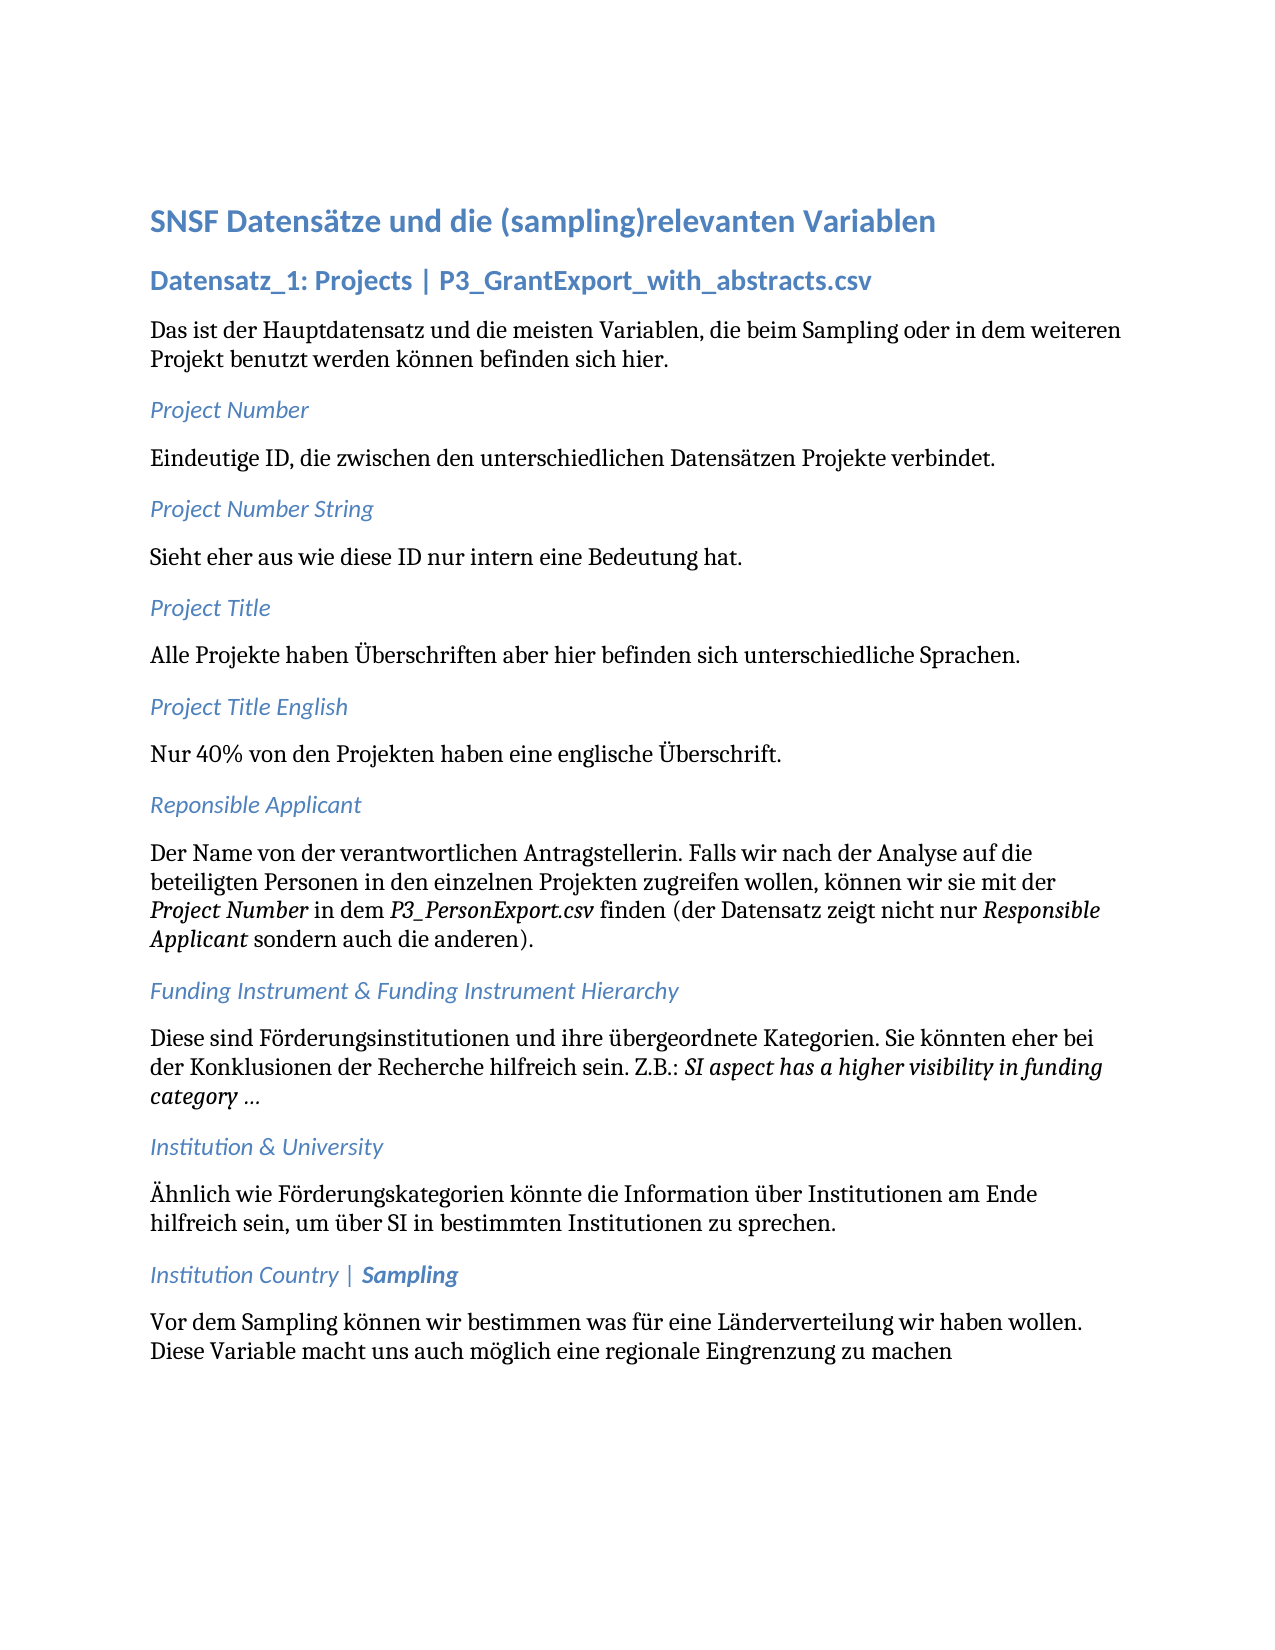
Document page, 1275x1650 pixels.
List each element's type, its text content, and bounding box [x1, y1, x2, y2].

text Eindeutige ID, die zwischen den unterschiedlichen Datensätzen Projekte verbindet. [150, 443, 1125, 472]
subtitle Project Title English [150, 691, 1125, 721]
subtitle Institution & University [150, 1131, 1125, 1162]
subtitle Project Title [150, 592, 1125, 622]
subtitle Funding Instrument & Funding Instrument Hierarchy [150, 975, 1125, 1005]
text Das ist der Hauptdatensatz und die meisten Variablen, die beim Sampling oder in dem weiteren Projekt benutzt werden können befinden sich hier. [150, 316, 1125, 373]
text Sieht eher aus wie diese ID nur intern eine Bedeutung hat. [150, 542, 1125, 571]
subtitle Reponsible Applicant [150, 790, 1125, 820]
subtitle Institution Country | Sampling [150, 1259, 1125, 1289]
text Nur 40% von den Projekten haben eine englische Überschrift. [150, 740, 1125, 769]
subtitle Datensatz_1: Projects | P3_GrantExport_with_abstracts.csv [150, 262, 1125, 297]
subtitle Project Number String [150, 493, 1125, 524]
text Ähnlich wie Förderungskategorien könnte die Information über Institutionen am Ende hilfreich sein, um über SI in bestimmten Institutionen zu sprechen. [150, 1180, 1125, 1238]
text Diese sind Förderungsinstitutionen und ihre übergeordnete Kategorien. Sie könnten eher bei der Konklusionen der Recherche hilfreich sein. Z.B.: SI aspect has a higher visibility in funding category … [150, 1024, 1125, 1110]
subtitle Project Number [150, 394, 1125, 425]
text Vor dem Sampling können wir bestimmen was für eine Länderverteilung wir haben wollen. Diese Variable macht uns auch möglich eine regionale Eingrenzung zu machen [150, 1308, 1125, 1366]
text Der Name von der verantwortlichen Antragstellerin. Falls wir nach der Analyse auf die beteiligten Personen in den einzelnen Projekten zugreifen wollen, können wir sie mit der Project Number in dem P3_PersonExport.csv finden (der Datensatz zeigt nicht nur Responsible Applicant sondern auch die anderen). [150, 839, 1125, 954]
subtitle SNSF Datensätze und die (sampling)relevanten Variablen [150, 200, 1125, 241]
text Alle Projekte haben Überschriften aber hier befinden sich unterschiedliche Sprachen. [150, 641, 1125, 670]
